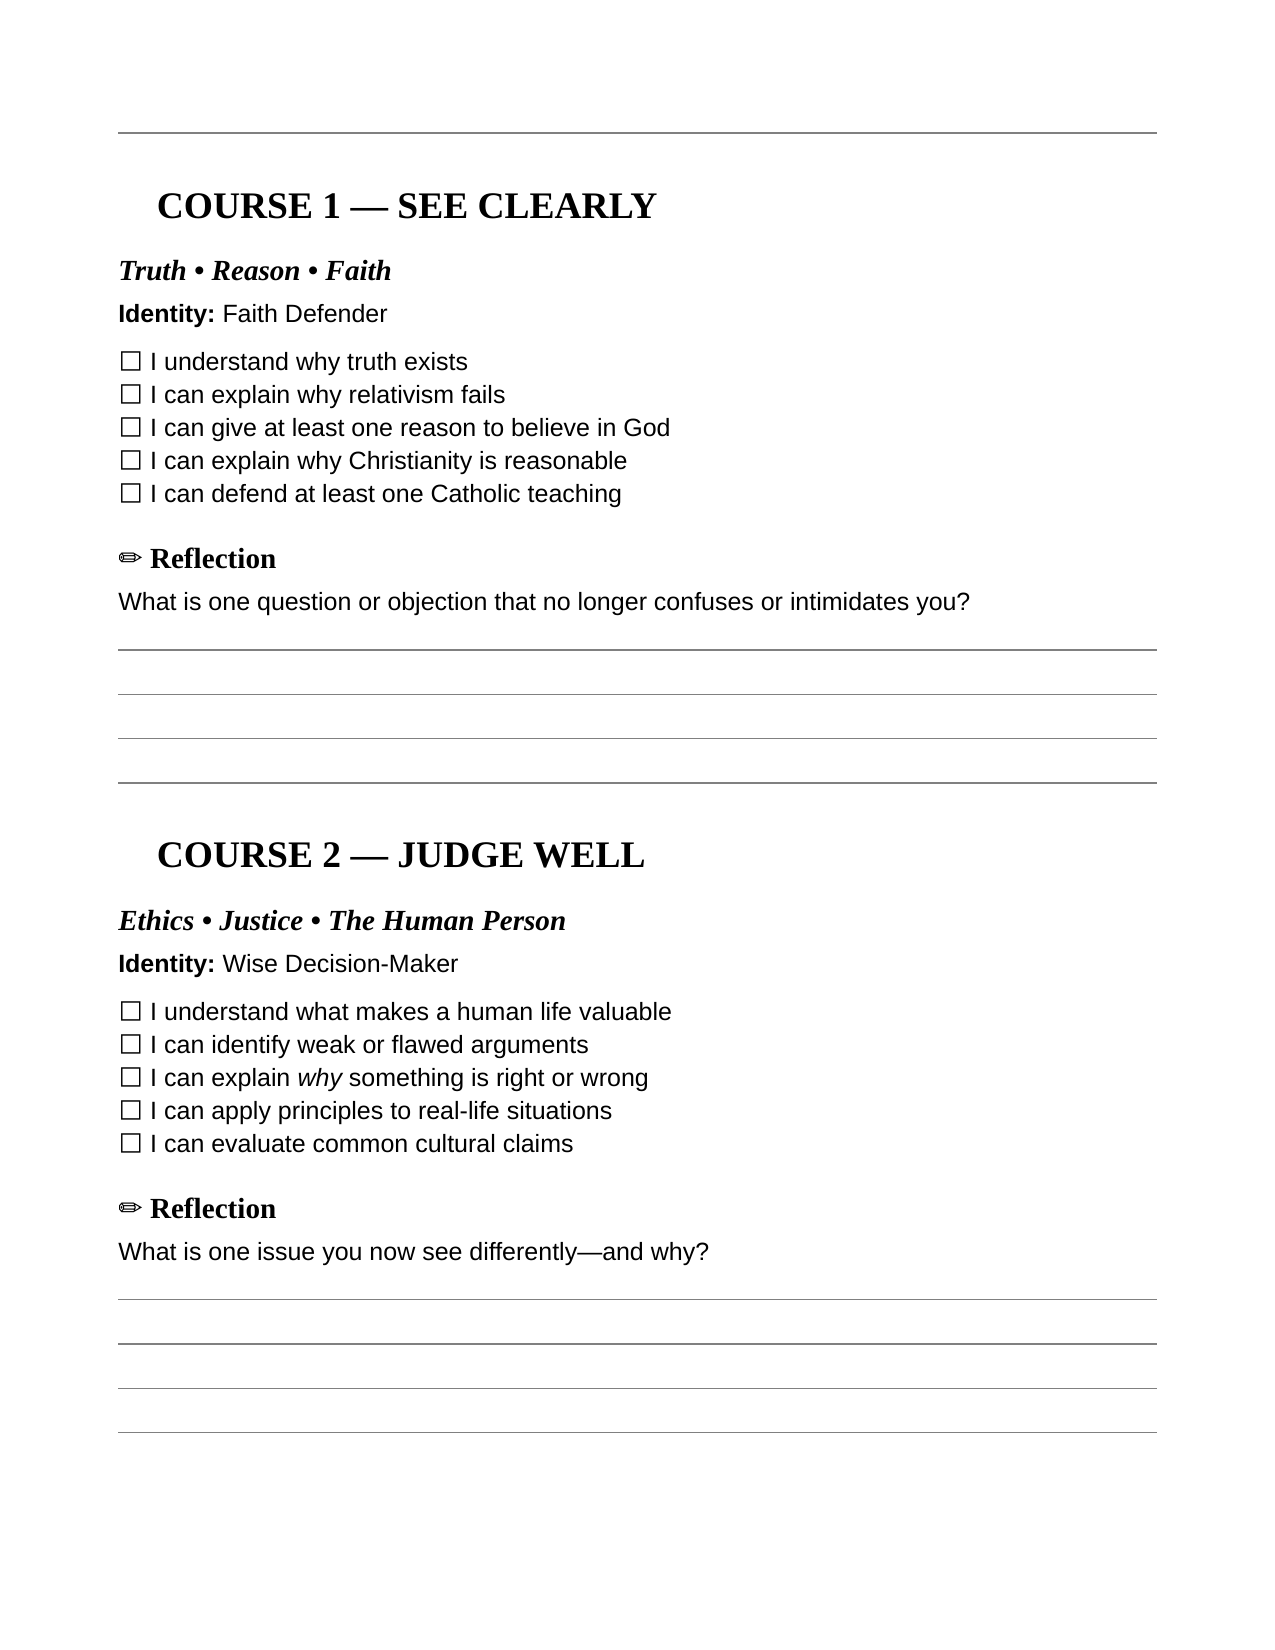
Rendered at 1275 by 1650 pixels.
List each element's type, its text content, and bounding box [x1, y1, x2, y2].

text Identity: Faith Defender [118, 299, 1157, 328]
text Identity: Wise Decision-Maker [118, 949, 1157, 978]
text What is one question or objection that no longer confuses or intimidates you? [118, 587, 1157, 616]
text ⬜ I understand why truth exists ⬜ I can explain why relativism fails ⬜ I can give at least one reason to believe in God ⬜ I can explain why Christianity is reasonable ⬜ I can defend at least one Catholic teaching [118, 347, 1157, 508]
subtitle 🧱 COURSE 1 — SEE CLEARLY [118, 183, 1157, 226]
subtitle ✏️ Reflection [118, 1191, 1157, 1224]
subtitle Truth • Reason • Faith [118, 253, 1157, 287]
text ⬜ I understand what makes a human life valuable ⬜ I can identify weak or flawed arguments ⬜ I can explain why something is right or wrong ⬜ I can apply principles to real-life situations ⬜ I can evaluate common cultural claims [118, 997, 1157, 1158]
subtitle Ethics • Justice • The Human Person [118, 903, 1157, 937]
text What is one issue you now see differently—and why? [118, 1237, 1157, 1266]
subtitle 🧠 COURSE 2 — JUDGE WELL [118, 833, 1157, 876]
subtitle ✏️ Reflection [118, 541, 1157, 575]
